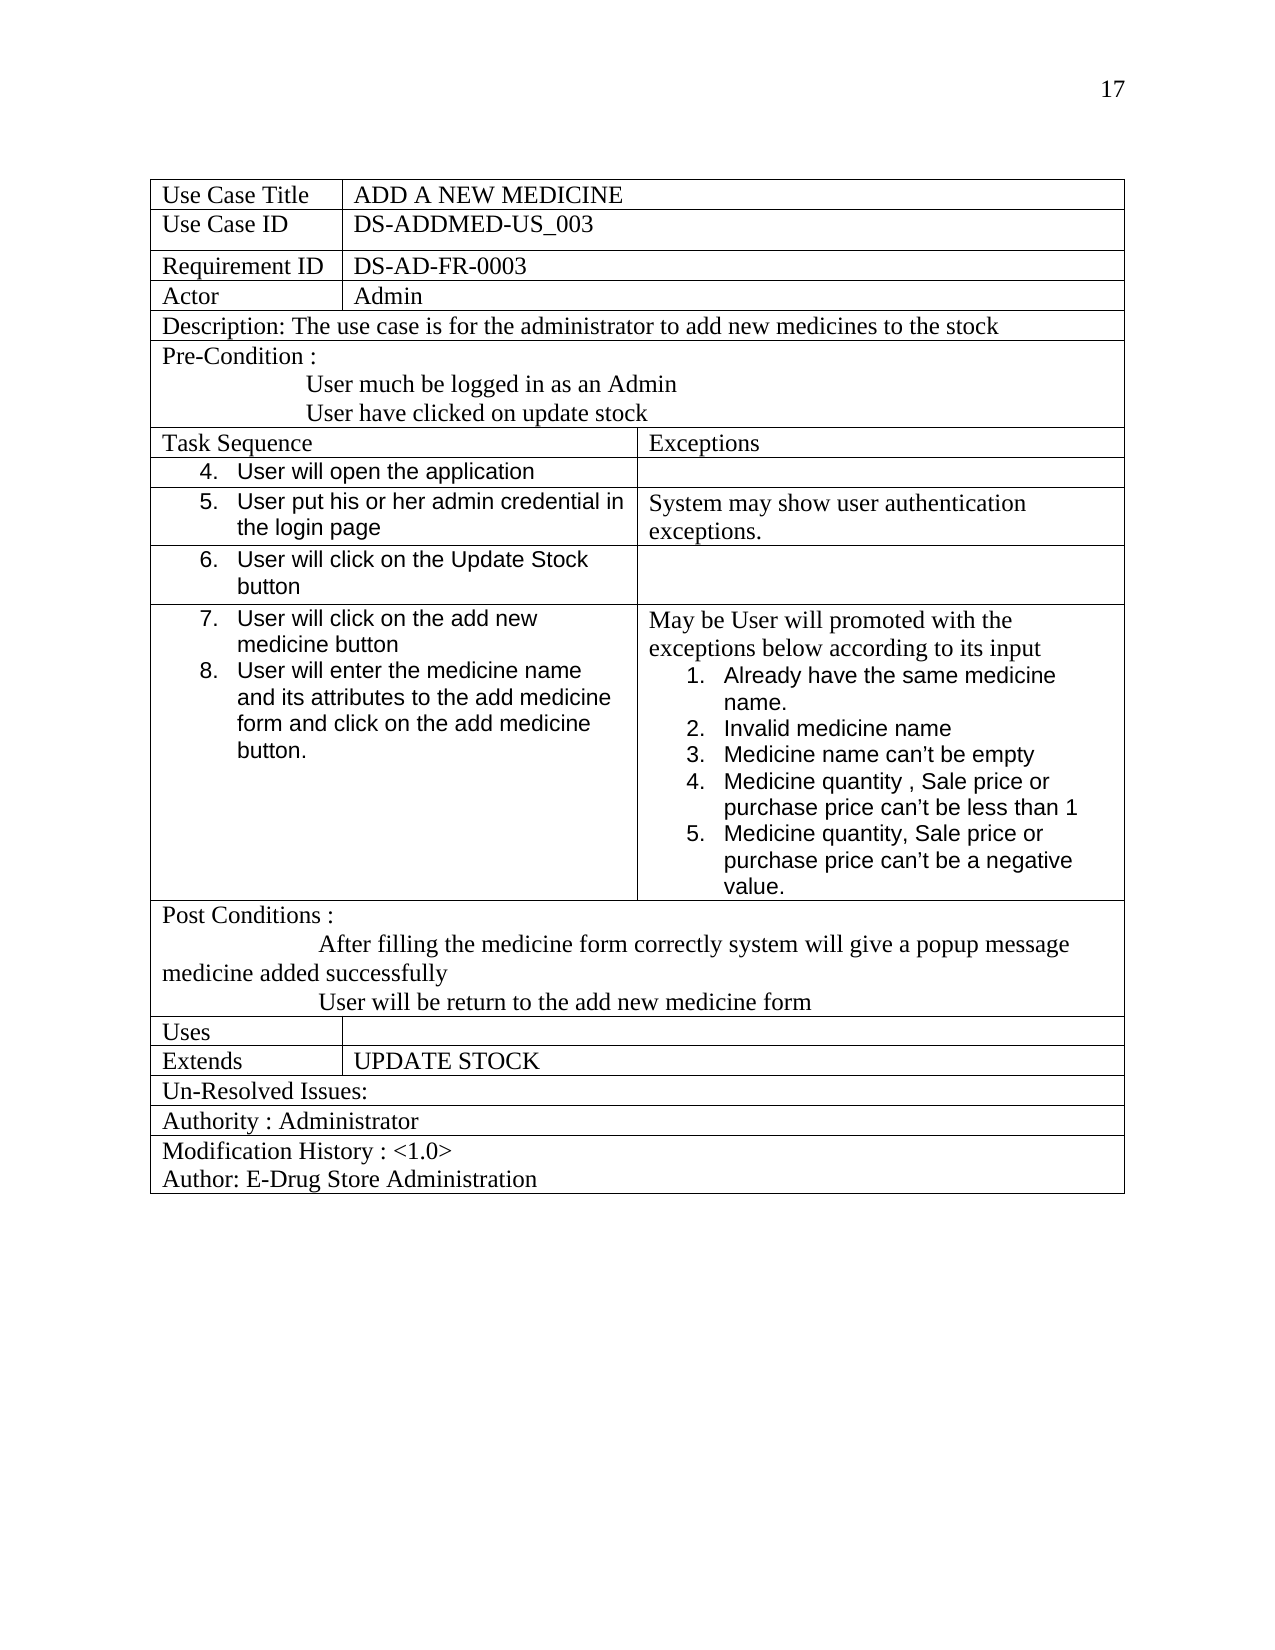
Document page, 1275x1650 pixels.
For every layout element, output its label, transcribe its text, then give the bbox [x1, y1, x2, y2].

table_cell Extends [151, 1046, 342, 1075]
table_cell DS-ADDMED-US_003 [343, 210, 1124, 250]
table_header ADD A NEW MEDICINE [343, 180, 1124, 208]
table_cell Task Sequence [151, 428, 637, 457]
table_cell User will open the application [151, 458, 637, 487]
table_cell Admin [343, 281, 1124, 310]
table_cell [638, 546, 1124, 604]
table_header Use Case Title [151, 180, 342, 208]
table_cell UPDATE STOCK [343, 1046, 1124, 1075]
table_cell Uses [151, 1017, 342, 1045]
table_cell System may show user authentication exceptions. [638, 488, 1124, 545]
table_cell Modification History : <1.0> Author: E-Drug Store Administration [151, 1136, 1124, 1193]
table_cell User put his or her admin credential in the login page [151, 488, 637, 545]
table_cell Actor [151, 281, 342, 310]
table_cell Post Conditions : After filling the medicine form correctly system will give a popup message medicine added successfully User will be return to the add new medicine form [151, 901, 1124, 1016]
table_cell Description: The use case is for the administrator to add new medicines to the stock [151, 311, 1124, 340]
table_cell DS-AD-FR-0003 [343, 251, 1124, 280]
table_cell User will click on the Update Stock button [151, 546, 637, 604]
table_cell Authority : Administrator [151, 1106, 1124, 1135]
table_cell User will click on the add new medicine button User will enter the medicine name and its attributes to the add medicine form and click on the add medicine button. [151, 605, 637, 899]
table_cell Un-Resolved Issues: [151, 1076, 1124, 1105]
table_cell [638, 458, 1124, 487]
table_cell May be User will promoted with the exceptions below according to its input Already have the same medicine name. Invalid medicine name Medicine name can’t be empty Medicine quantity , Sale price or purchase price can’t be less than 1 Medicine quantity, Sale price or purchase price can’t be a negative value. [638, 605, 1124, 899]
table_cell Pre-Condition : User much be logged in as an Admin User have clicked on update stock [151, 341, 1124, 427]
table_cell Use Case ID [151, 210, 342, 250]
table_cell Exceptions [638, 428, 1124, 457]
table_cell [343, 1017, 1124, 1045]
table_cell Requirement ID [151, 251, 342, 280]
